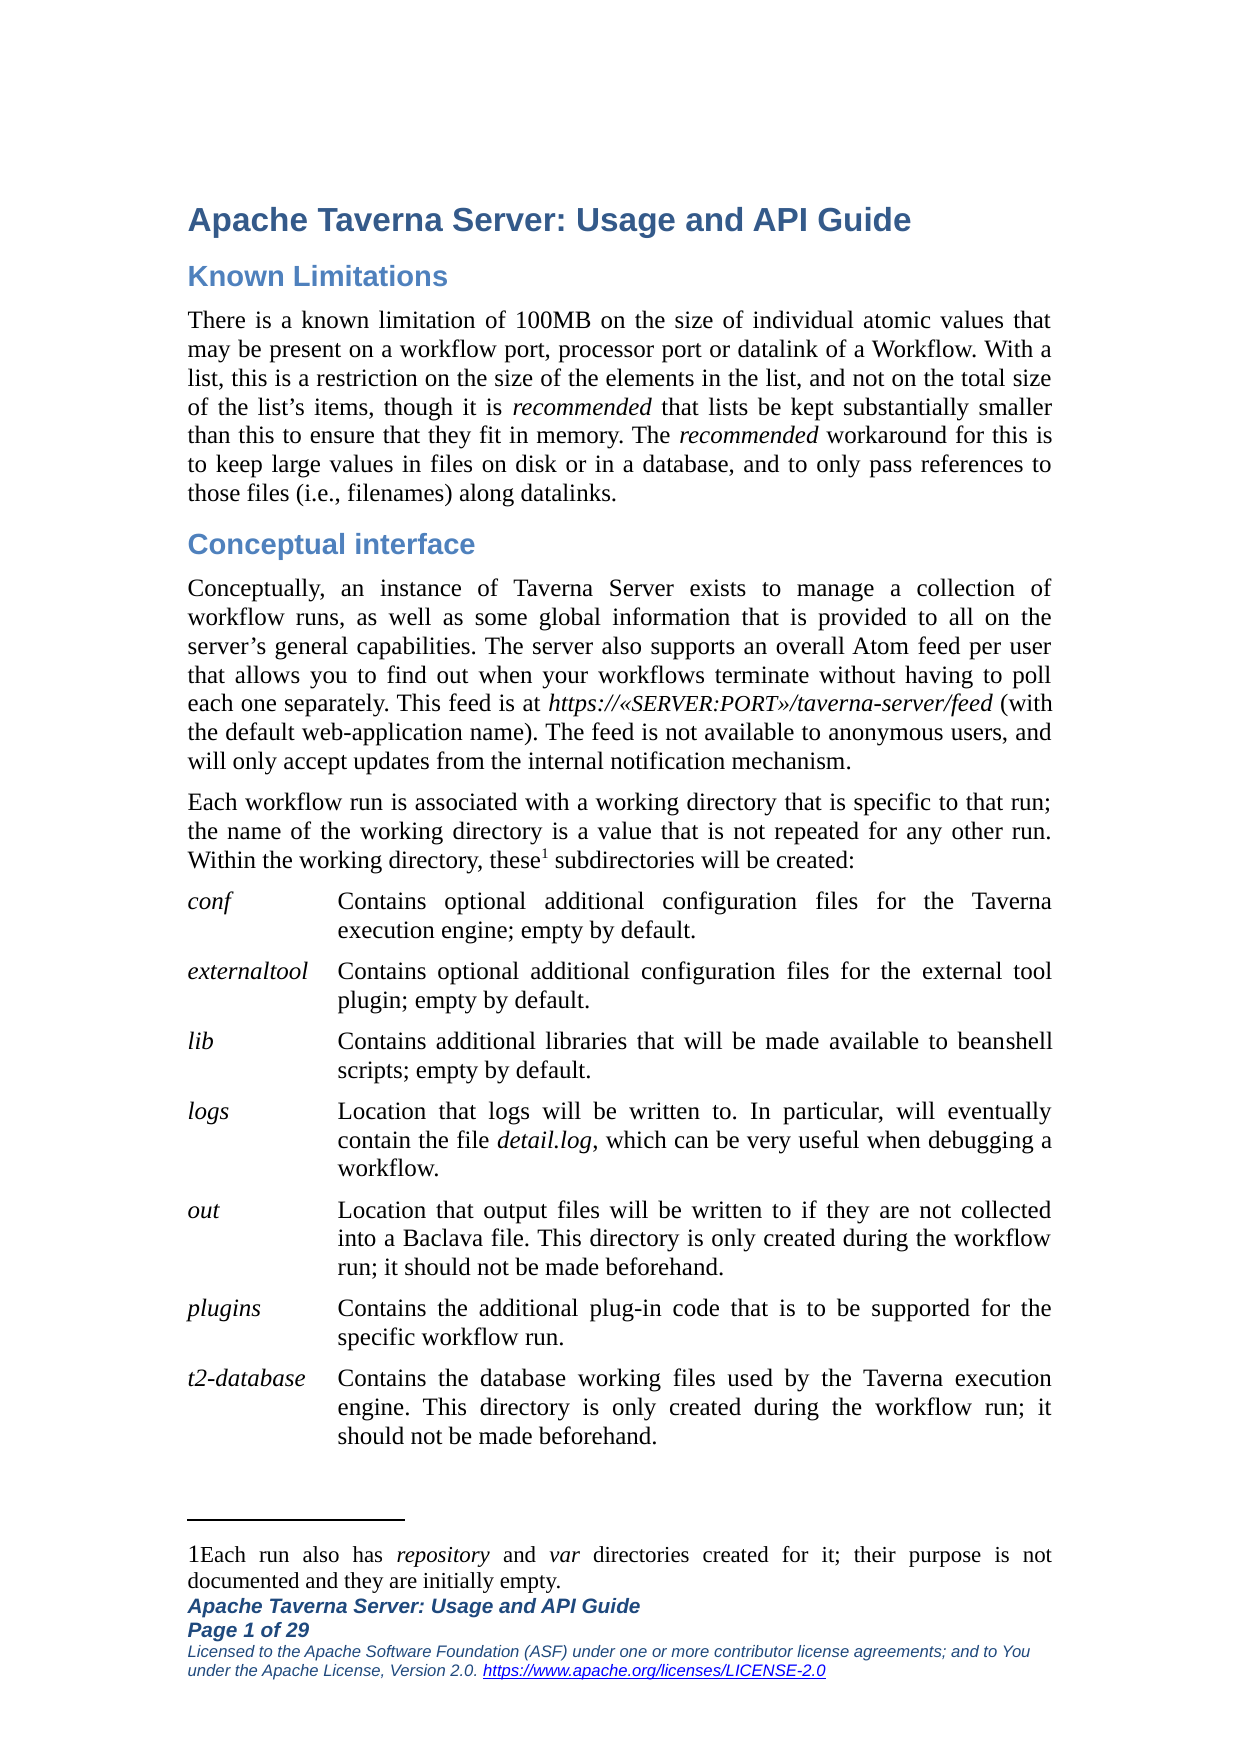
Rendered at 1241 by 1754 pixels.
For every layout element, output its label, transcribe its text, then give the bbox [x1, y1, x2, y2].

subtitle Conceptual interface [187, 527, 1053, 561]
text externaltool Contains optional additional configuration files for the external tool plugin; empty by default. [187, 956, 1053, 1013]
text t2-database Contains the database working files used by the Taverna execution engine. This directory is only created during the workflow run; it should not be made beforehand. [187, 1363, 1053, 1450]
text plugins Contains the additional plug-in code that is to be supported for the specific workflow run. [187, 1293, 1053, 1351]
text Each run also has repository and var directories created for it; their purpose is not documented and they are initially empty. [187, 1539, 1053, 1594]
text There is a known limitation of 100MB on the size of individual atomic values that may be present on a workflow port, processor port or datalink of a Workflow. With a list, this is a restriction on the size of the elements in the list, and not on the total size of the list’s items, though it is recommended that lists be kept substantially smaller than this to ensure that they fit in memory. The recommended workaround for this is to keep large values in files on disk or in a database, and to only pass references to those files (i.e., filenames) along datalinks. [187, 305, 1053, 507]
subtitle Apache Taverna Server: Usage and API Guide [187, 200, 1053, 238]
subtitle Known Limitations [187, 259, 1053, 293]
text conf Contains optional additional configuration files for the Taverna execution engine; empty by default. [187, 886, 1053, 943]
text out Location that output files will be written to if they are not collected into a Baclava file. This directory is only created during the workflow run; it should not be made beforehand. [187, 1195, 1053, 1281]
text lib Contains additional libraries that will be made available to bean­shell scripts; empty by default. [187, 1026, 1053, 1083]
text Conceptually, an instance of Taverna Server exists to manage a collection of workflow runs, as well as some global information that is provided to all on the server’s general capabilities. The server also supports an overall Atom feed per user that allows you to find out when your workflows terminate without having to poll each one separately. This feed is at https://«SERVER:PORT»/taverna-server/feed (with the default web-application name). The feed is not available to anonymous users, and will only accept updates from the internal notification mechanism. [187, 573, 1053, 775]
text Each workflow run is associated with a working directory that is specific to that run; the name of the working directory is a value that is not repeated for any other run. Within the working directory, these subdirectories will be created: [187, 787, 1053, 873]
text logs Location that logs will be written to. In particular, will eventually contain the file detail.log, which can be very useful when debugging a workflow. [187, 1096, 1053, 1182]
